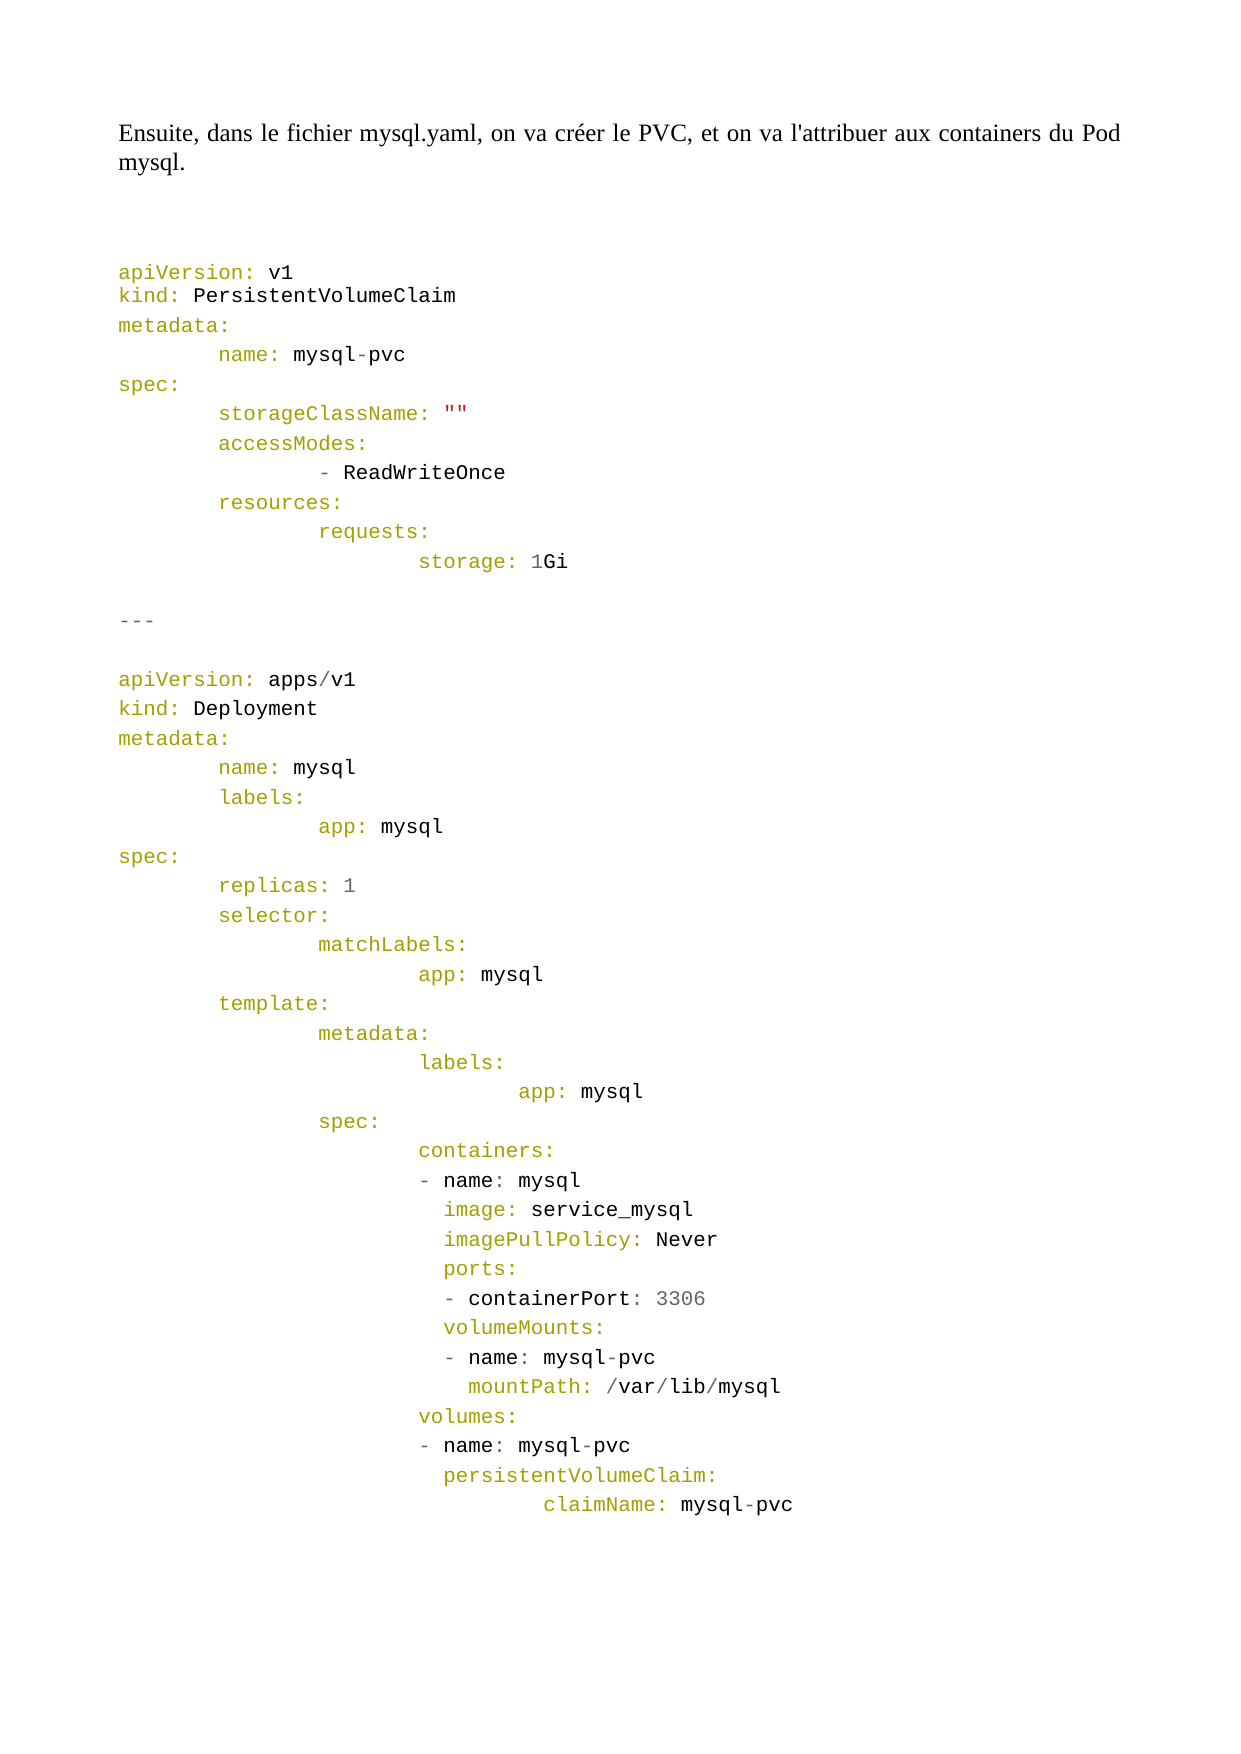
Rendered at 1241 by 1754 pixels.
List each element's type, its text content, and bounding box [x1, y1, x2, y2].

text spec: [118, 1111, 1122, 1134]
text ports: [118, 1258, 1122, 1282]
text - ReadWriteOnce [118, 462, 1122, 486]
text spec: [118, 846, 1122, 869]
text apiVersion: v1 [118, 262, 1122, 286]
text storageClassName: "" [118, 403, 1122, 427]
text metadata: [118, 728, 1122, 751]
text - containerPort: 3306 [118, 1288, 1122, 1311]
text kind: PersistentVolumeClaim [118, 286, 1122, 309]
text volumeMounts: [118, 1317, 1122, 1341]
text - name: mysql [118, 1170, 1122, 1193]
text - name: mysql-pvc [118, 1435, 1122, 1459]
text labels: [118, 787, 1122, 810]
text kind: Deployment [118, 698, 1122, 722]
text requests: [118, 521, 1122, 545]
text labels: [118, 1052, 1122, 1076]
text spec: [118, 374, 1122, 398]
text app: mysql [118, 1081, 1122, 1105]
text template: [118, 993, 1122, 1017]
text resources: [118, 492, 1122, 516]
text Ensuite, dans le fichier mysql.yaml, on va créer le PVC, et on va l'attribuer aux containers du Pod mysql. [118, 118, 1122, 176]
text matchLabels: [118, 934, 1122, 958]
text metadata: [118, 1022, 1122, 1046]
text selector: [118, 904, 1122, 928]
text containers: [118, 1140, 1122, 1164]
text app: mysql [118, 963, 1122, 987]
text volumes: [118, 1406, 1122, 1429]
text metadata: [118, 315, 1122, 339]
text name: mysql-pvc [118, 344, 1122, 368]
text app: mysql [118, 816, 1122, 840]
text persistentVolumeClaim: [118, 1465, 1122, 1488]
text --- [118, 610, 1122, 633]
text - name: mysql-pvc [118, 1347, 1122, 1370]
text apiVersion: apps/v1 [118, 669, 1122, 692]
text claimName: mysql-pvc [118, 1494, 1122, 1518]
text replicas: 1 [118, 875, 1122, 899]
text storage: 1Gi [118, 551, 1122, 574]
text mountPath: /var/lib/mysql [118, 1376, 1122, 1400]
text image: service_mysql [118, 1199, 1122, 1223]
text imagePullPolicy: Never [118, 1229, 1122, 1252]
text accessModes: [118, 433, 1122, 457]
text name: mysql [118, 757, 1122, 781]
